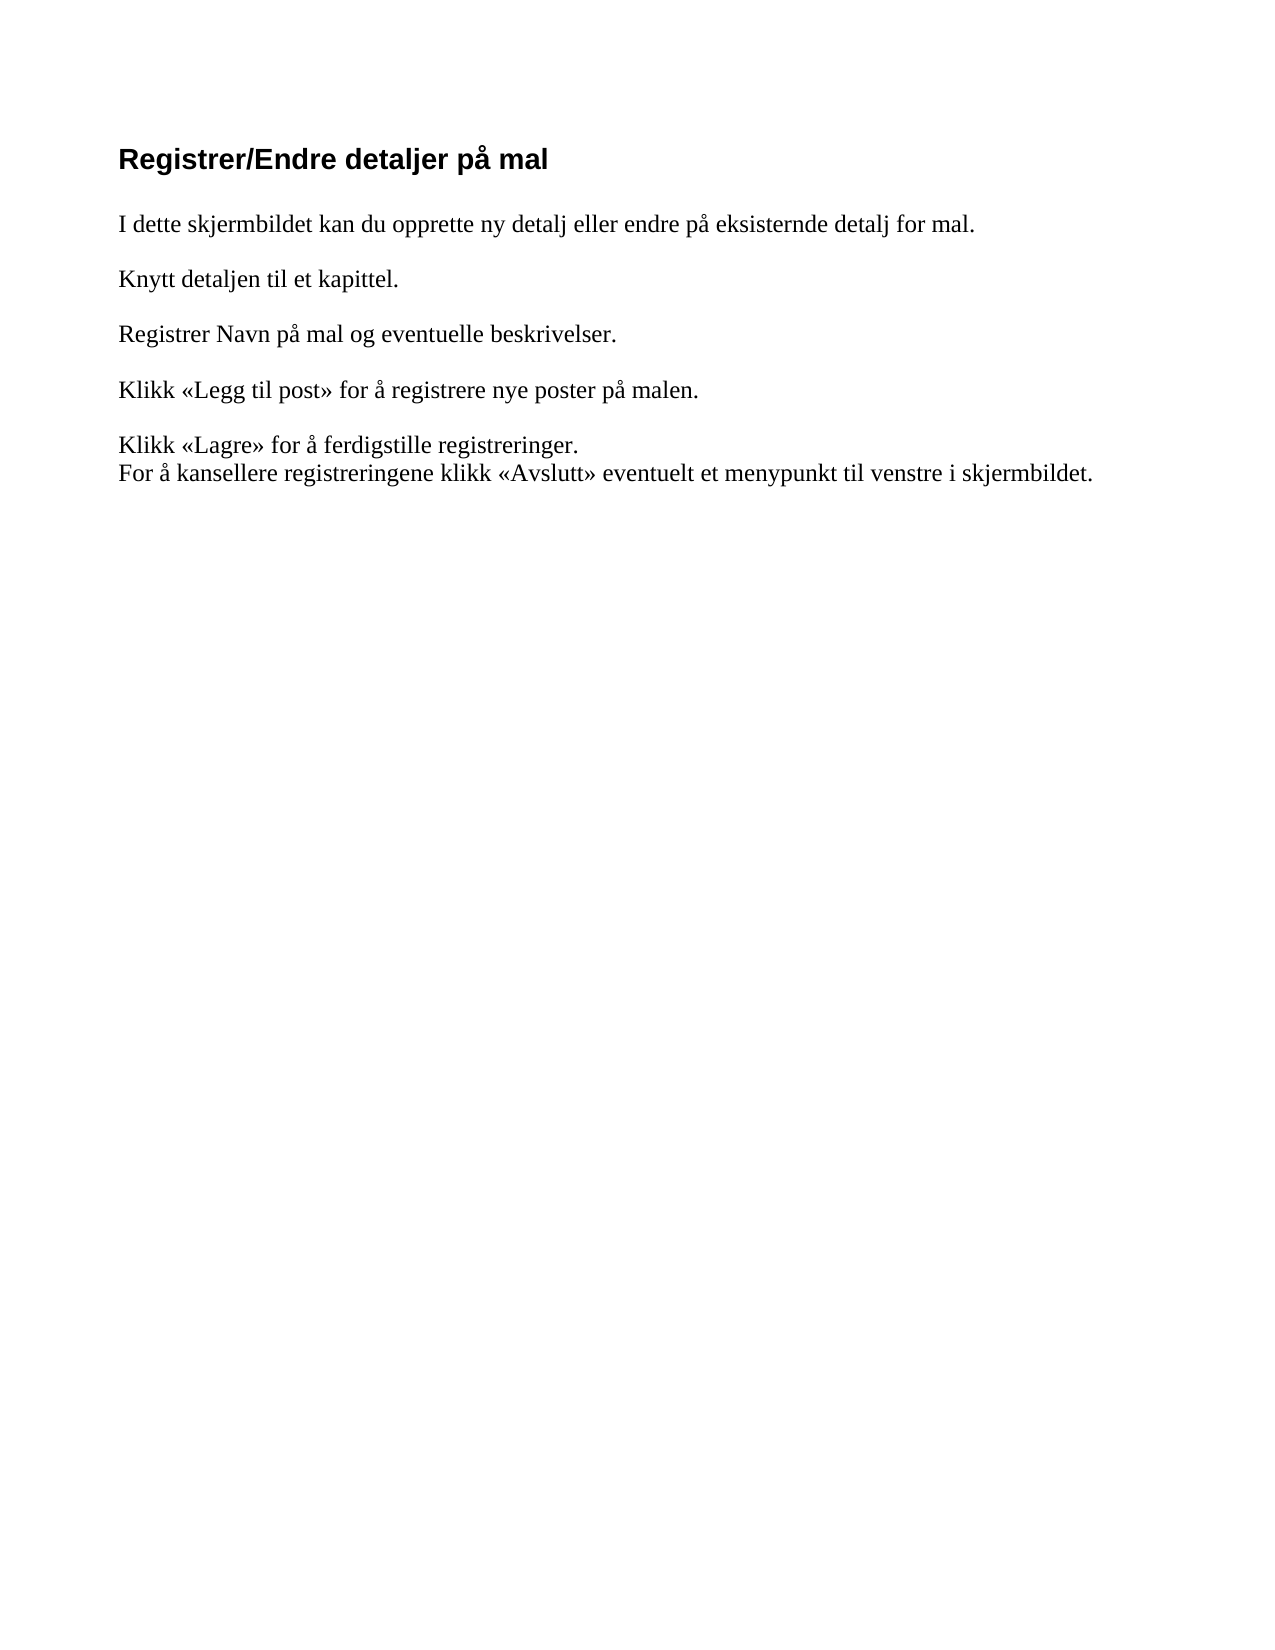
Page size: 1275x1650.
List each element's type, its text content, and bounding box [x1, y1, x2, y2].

text I dette skjermbildet kan du opprette ny detalj eller endre på eksisternde detalj for mal. [118, 210, 1157, 237]
text Klikk «Legg til post» for å registrere nye poster på malen. [118, 376, 1157, 404]
subtitle Registrer/Endre detaljer på mal [118, 143, 1157, 176]
text Klikk «Lagre» for å ferdigstille registreringer. [118, 431, 1157, 459]
text Registrer Navn på mal og eventuelle beskrivelser. [118, 321, 1157, 348]
text Knytt detaljen til et kapittel. [118, 265, 1157, 293]
text For å kansellere registreringene klikk «Avslutt» eventuelt et menypunkt til venstre i skjermbildet. [118, 459, 1157, 487]
